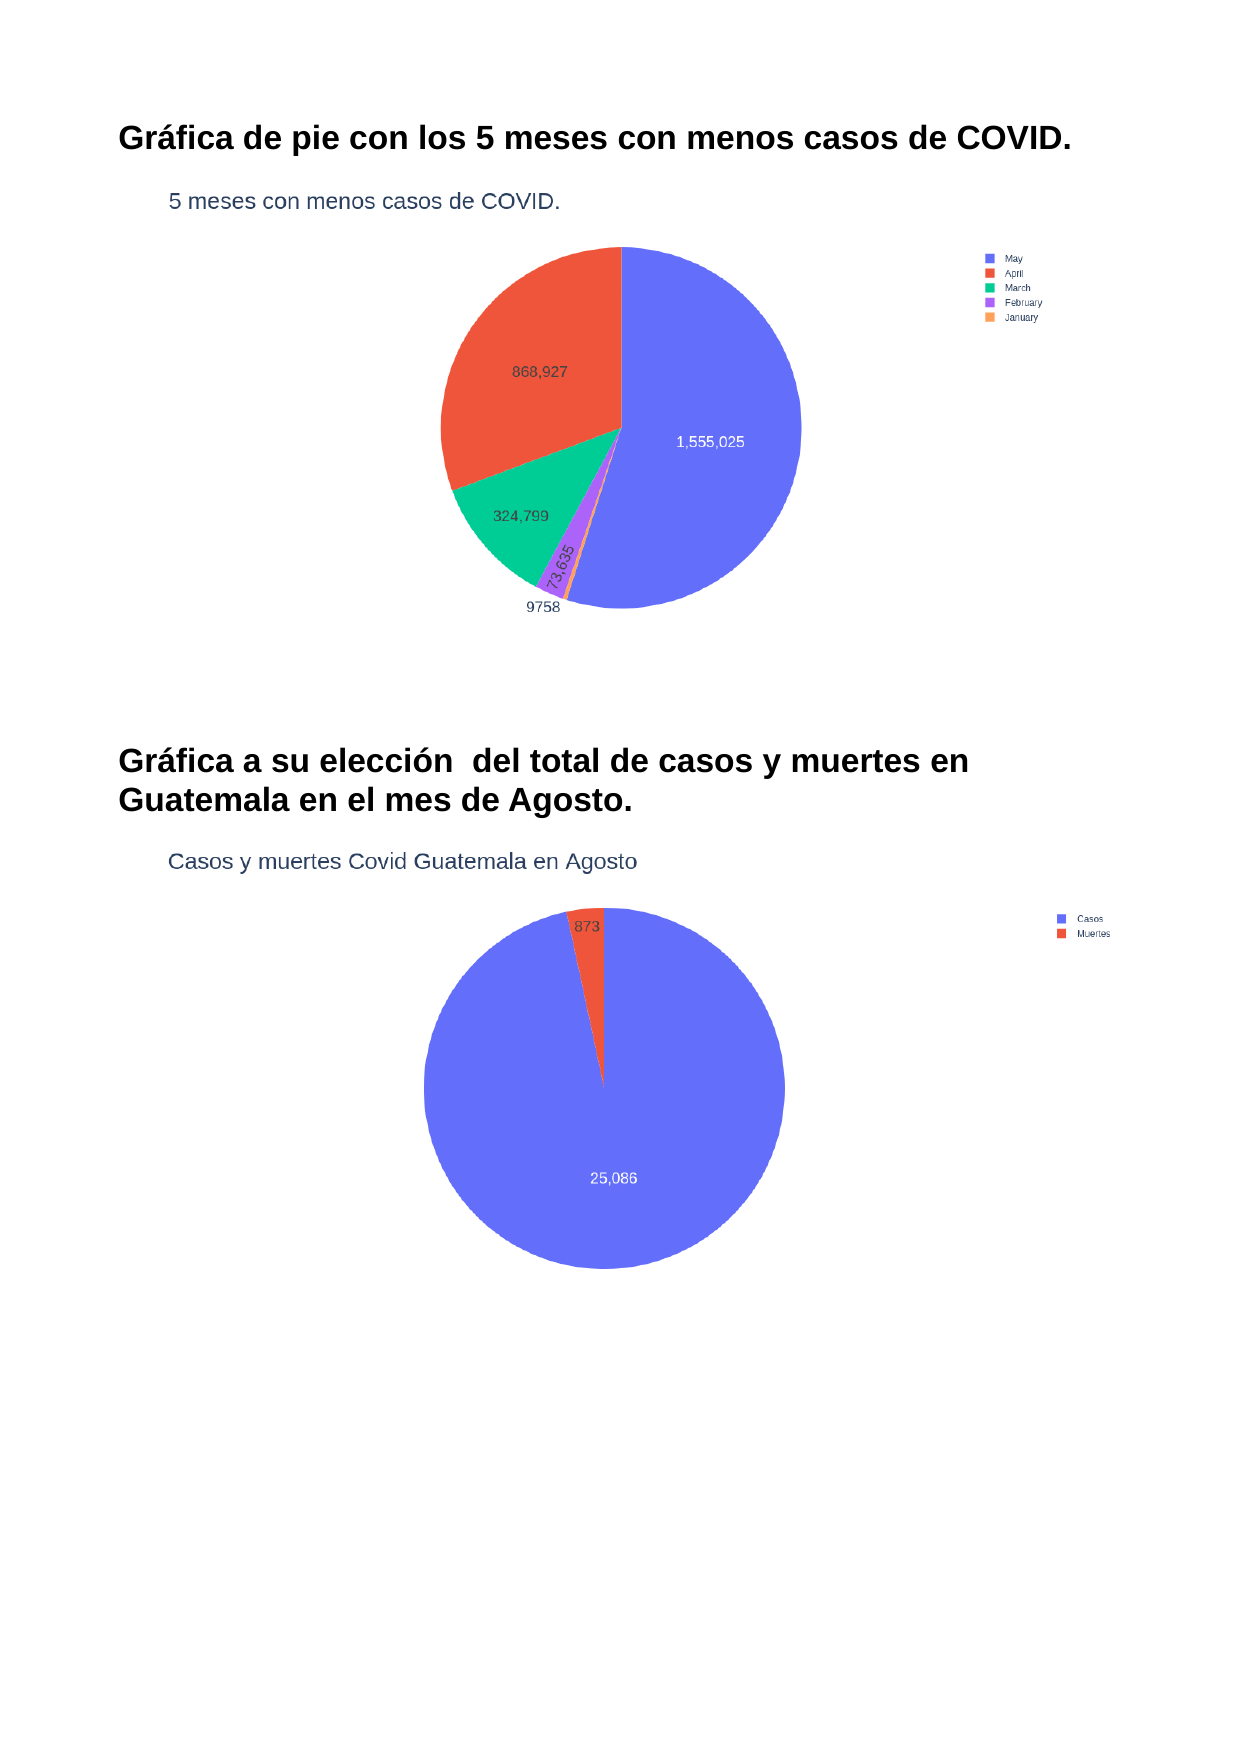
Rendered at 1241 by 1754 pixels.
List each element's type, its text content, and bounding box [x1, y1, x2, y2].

subtitle Gráfica de pie con los 5 meses con menos casos de COVID. [118, 118, 1122, 157]
picture [118, 169, 1123, 669]
picture [118, 830, 1123, 1329]
subtitle Gráfica a su elección del total de casos y muertes en Guatemala en el mes de Agosto. [118, 741, 1122, 818]
